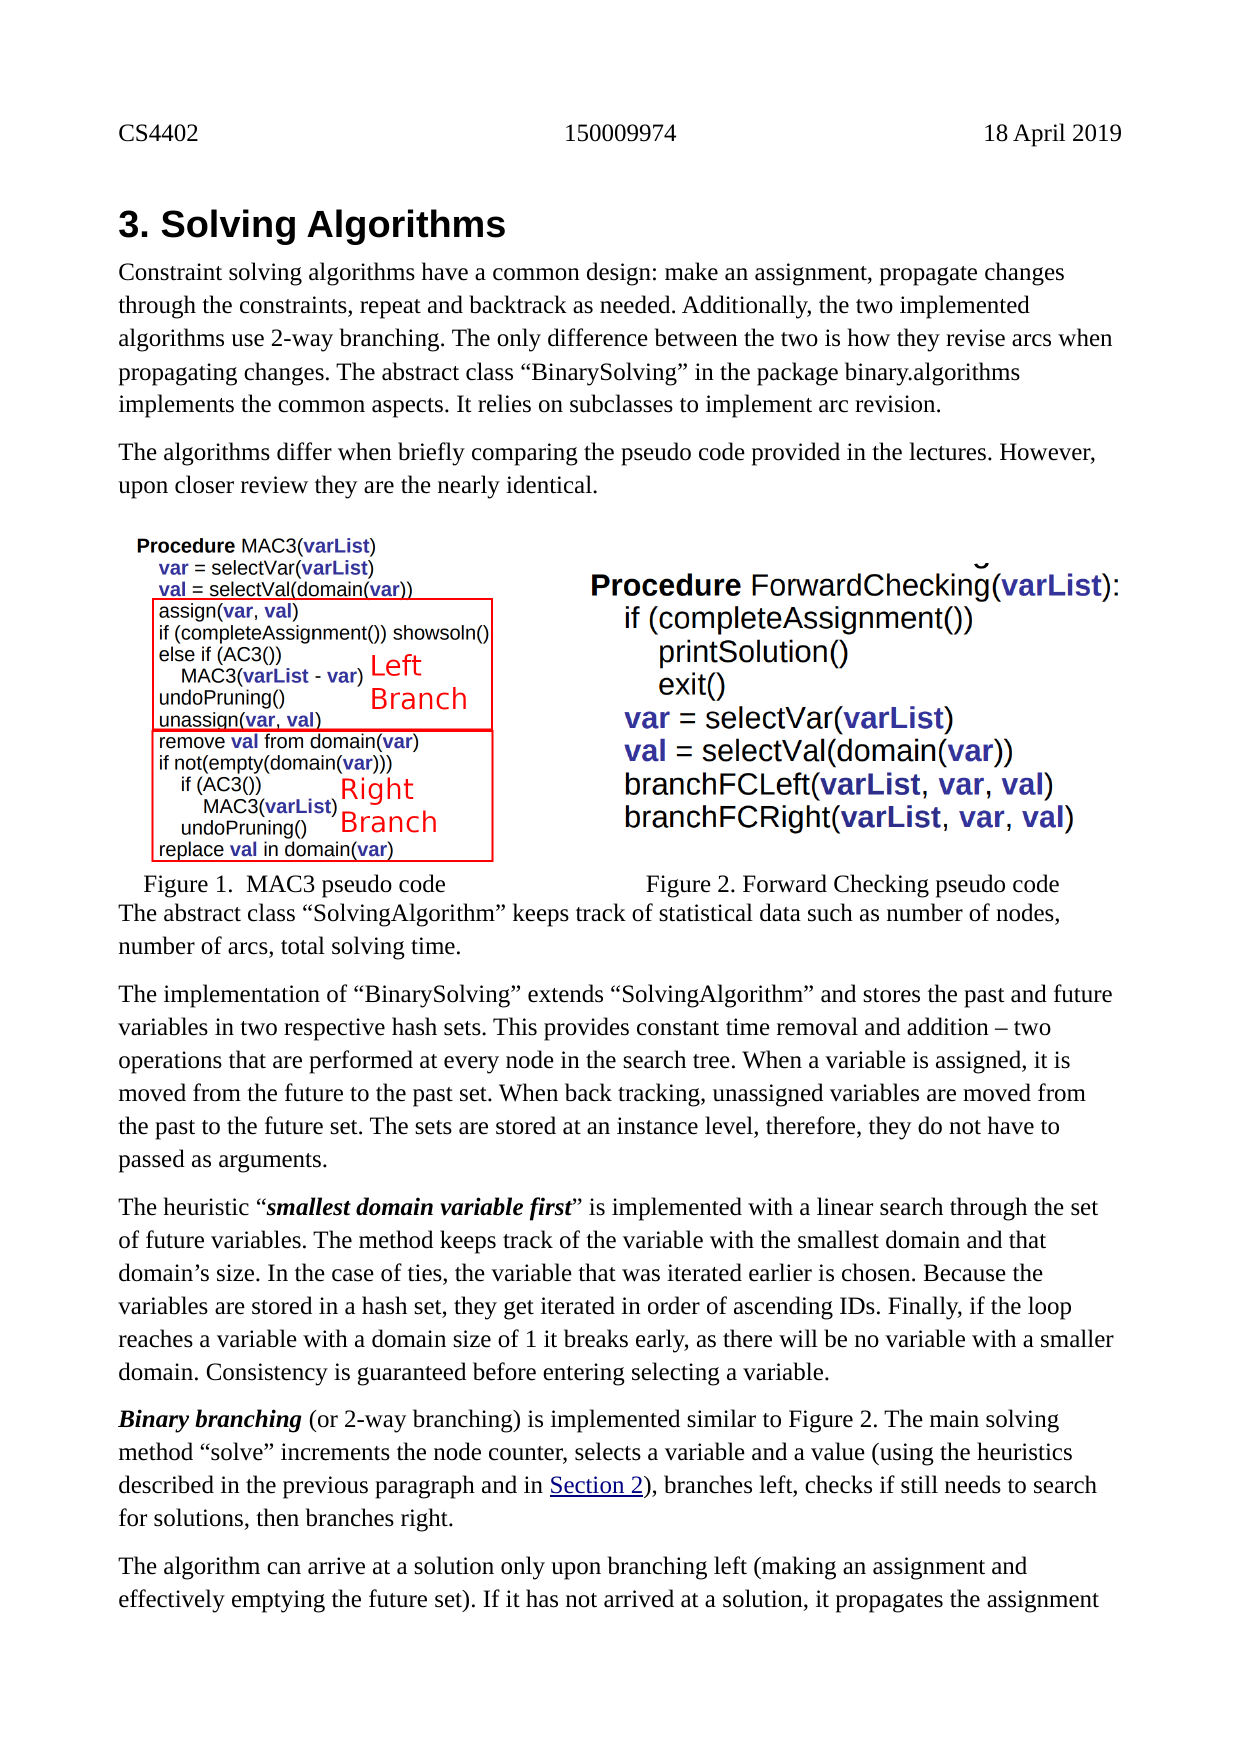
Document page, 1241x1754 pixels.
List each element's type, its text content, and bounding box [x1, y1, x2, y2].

text The algorithm can arrive at a solution only upon branching left (making an assignment and effectively emptying the future set). If it has not arrived at a solution, it propagates the assignment [118, 1551, 1122, 1613]
text The abstract class “SolvingAlgorithm” keeps track of statistical data such as number of nodes, number of arcs, total solving time. [118, 898, 1122, 960]
subtitle Solving Algorithms [118, 201, 1122, 245]
text Constraint solving algorithms have a common design: make an assignment, propagate changes through the constraints, repeat and backtrack as needed. Additionally, the two implemented algorithms use 2-way branching. The only difference between the two is how they revise arcs when propagating changes. The abstract class “BinarySolving” in the package binary.algorithms implements the common aspects. It relies on subclasses to implement arc revision. [118, 257, 1122, 418]
text The implementation of “BinarySolving” extends “SolvingAlgorithm” and stores the past and future variables in two respective hash sets. This provides constant time removal and addition – two operations that are performed at every node in the search tree. When a variable is assigned, it is moved from the future to the past set. When back tracking, unassigned variables are moved from the past to the future set. The sets are stored at an instance level, therefore, they do not have to passed as arguments. [118, 979, 1122, 1173]
text The heuristic “smallest domain variable first” is implemented with a linear search through the set of future variables. The method keeps track of the variable with the smallest domain and that domain’s size. In the case of ties, the variable that was iterated earlier is chosen. Because the variables are stored in a hash set, they get iterated in order of ascending IDs. Finally, if the loop reaches a variable with a domain size of 1 it breaks early, as there will be no variable with a smaller domain. Consistency is guaranteed before entering selecting a variable. [118, 1192, 1122, 1386]
picture [584, 563, 1128, 842]
text Binary branching (or 2-way branching) is implemented similar to Figure 2. The main solving method “solve” increments the node counter, selects a variable and a value (using the heuristics described in the previous paragraph and in Section 2), branches left, checks if still needs to search for solutions, then branches right. [118, 1404, 1122, 1532]
text Figure 1. MAC3 pseudo code Figure 2. Forward Checking pseudo code [118, 518, 1122, 898]
text The algorithms differ when briefly comparing the pseudo code provided in the lectures. However, upon closer review they are the nearly identical. [118, 437, 1122, 499]
